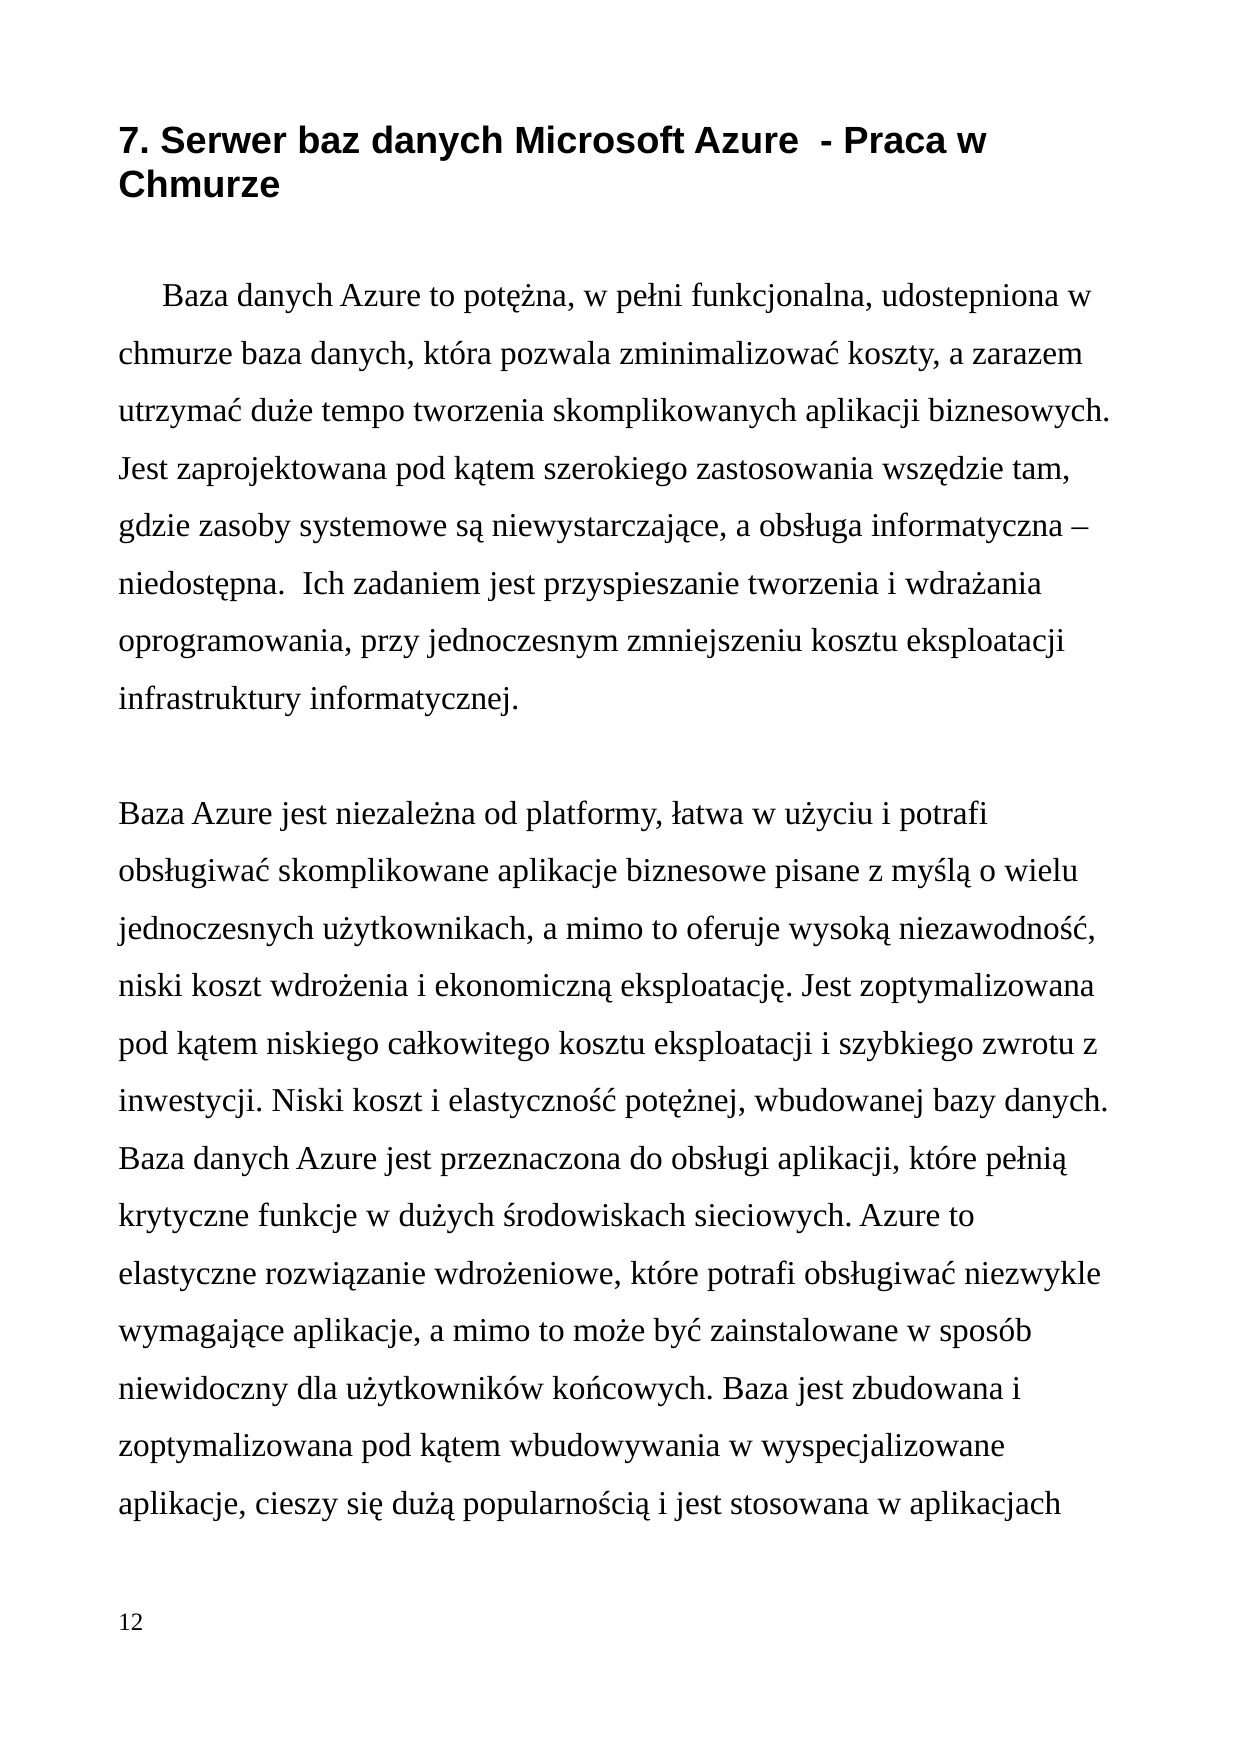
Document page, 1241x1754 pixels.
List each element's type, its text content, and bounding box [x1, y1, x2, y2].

text Baza Azure jest niezależna od platformy, łatwa w użyciu i potrafi obsługiwać skomplikowane aplikacje biznesowe pisane z myślą o wielu jednoczesnych użytkownikach, a mimo to oferuje wysoką niezawodność, niski koszt wdrożenia i ekonomiczną eksploatację. Jest zoptymalizowana pod kątem niskiego całkowitego kosztu eksploatacji i szybkiego zwrotu z inwestycji. Niski koszt i elastyczność potężnej, wbudowanej bazy danych. Baza danych Azure jest przeznaczona do obsługi aplikacji, które pełnią krytyczne funkcje w dużych środowiskach sieciowych. Azure to elastyczne rozwiązanie wdrożeniowe, które potrafi obsługiwać niezwykle wymagające aplikacje, a mimo to może być zainstalowane w sposób niewidoczny dla użytkowników końcowych. Baza jest zbudowana i zoptymalizowana pod kątem wbudowywania w wyspecjalizowane aplikacje, cieszy się dużą popularnością i jest stosowana w aplikacjach [118, 793, 1122, 1521]
subtitle 7. Serwer baz danych Microsoft Azure - Praca w Chmurze [118, 118, 1122, 205]
text Baza danych Azure to potężna, w pełni funkcjonalna, udostepniona w chmurze baza danych, która pozwala zminimalizować koszty, a zarazem utrzymać duże tempo tworzenia skomplikowanych aplikacji biznesowych. Jest zaprojektowana pod kątem szerokiego zastosowania wszędzie tam, gdzie zasoby systemowe są niewystarczające, a obsługa informatyczna – niedostępna. Ich zadaniem jest przyspieszanie tworzenia i wdrażania oprogramowania, przy jednoczesnym zmniejszeniu kosztu eksploatacji infrastruktury informatycznej. [118, 275, 1122, 716]
